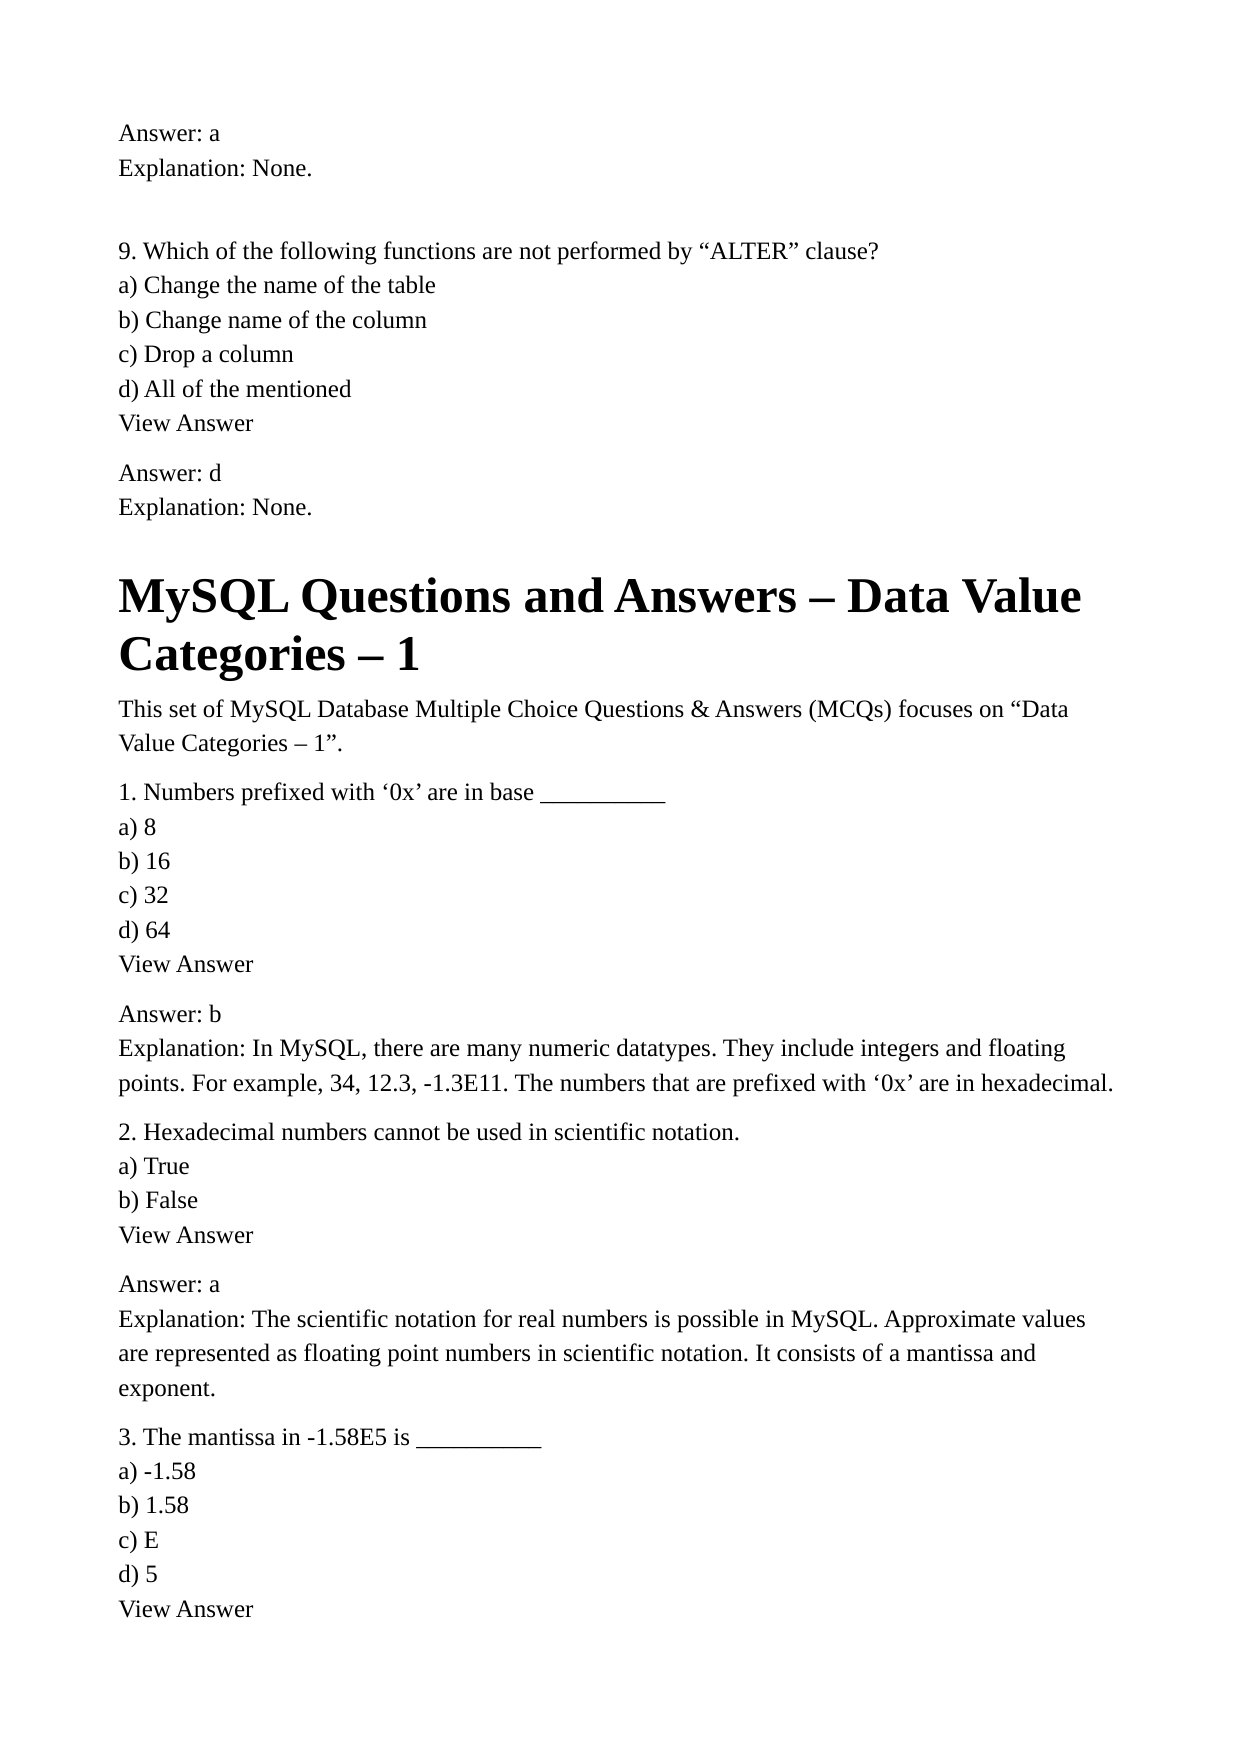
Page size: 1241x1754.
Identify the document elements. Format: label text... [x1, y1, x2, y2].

text This set of MySQL Database Multiple Choice Questions & Answers (MCQs) focuses on “Data Value Categories – 1”. [118, 694, 1122, 757]
text Answer: a Explanation: None. [118, 118, 1122, 216]
text Answer: b Explanation: In MySQL, there are many numeric datatypes. They include integers and floating points. For example, 34, 12.3, -1.3E11. The numbers that are prefixed with ‘0x’ are in hexadecimal. [118, 999, 1122, 1096]
subtitle MySQL Questions and Answers – Data Value Categories – 1 [118, 566, 1122, 681]
text Answer: d Explanation: None. [118, 458, 1122, 521]
text 1. Numbers prefixed with ‘0x’ are in base __________ a) 8 b) 16 c) 32 d) 64 View Answer [118, 777, 1122, 978]
text 9. Which of the following functions are not performed by “ALTER” clause? a) Change the name of the table b) Change name of the column c) Drop a column d) All of the mentioned View Answer [118, 236, 1122, 437]
text 3. The mantissa in -1.58E5 is __________ a) -1.58 b) 1.58 c) E d) 5 View Answer [118, 1422, 1122, 1623]
text 2. Hexadecimal numbers cannot be used in scientific notation. a) True b) False View Answer [118, 1117, 1122, 1249]
text Answer: a Explanation: The scientific notation for real numbers is possible in MySQL. Approximate values are represented as floating point numbers in scientific notation. It consists of a mantissa and exponent. [118, 1269, 1122, 1401]
